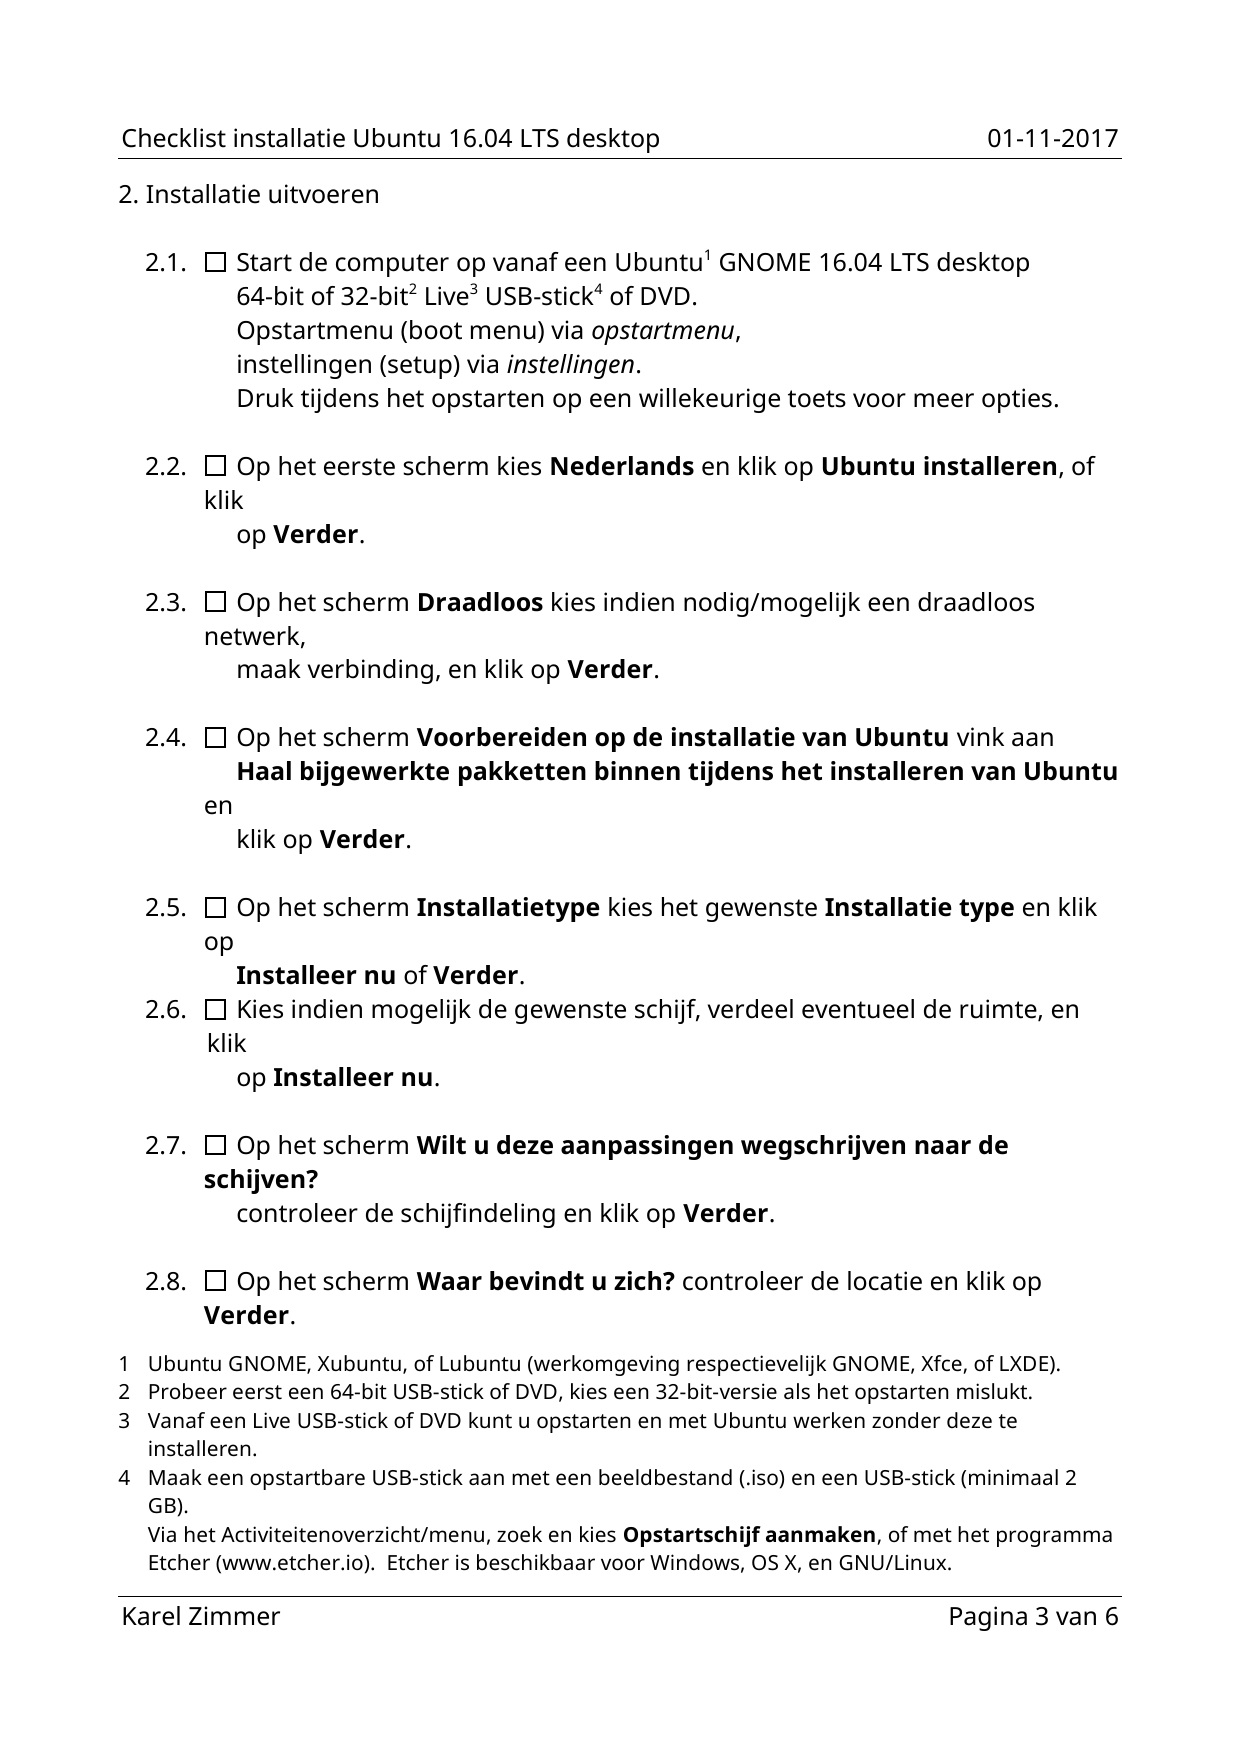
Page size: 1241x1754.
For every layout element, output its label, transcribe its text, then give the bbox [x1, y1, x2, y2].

list Kies indien mogelijk de gewenste schijf, verdeel eventueel de ruimte, en klik op Installeer nu. [145, 992, 1122, 1128]
list Maak een opstartbare USB-stick aan met een beeldbestand (.iso) en een USB-stick (minimaal 2 GB). Via het Activiteitenoverzicht/menu, zoek en kies Opstartschijf aanmaken, of met het programma Etcher (www.etcher.io). Etcher is beschikbaar voor Windows, OS X, en GNU/Linux. [118, 1463, 1122, 1577]
list Op het scherm Wilt u deze aanpassingen wegschrijven naar de schijven? controleer de schijfindeling en klik op Verder. [145, 1128, 1122, 1230]
list Ubuntu GNOME, Xubuntu, of Lubuntu (werkomgeving respectievelijk GNOME, Xfce, of LXDE). [118, 1348, 1122, 1377]
list Op het scherm Voorbereiden op de installatie van Ubuntu vink aan Haal bijgewerkte pakketten binnen tijdens het installeren van Ubuntu en klik op Verder. [145, 720, 1122, 856]
list Op het scherm Draadloos kies indien nodig/mogelijk een draadloos netwerk, maak verbinding, en klik op Verder. [145, 584, 1122, 720]
list Op het scherm Installatietype kies het gewenste Installatie type en klik op Installeer nu of Verder. [145, 890, 1122, 992]
list Start de computer op vanaf een Ubuntu GNOME 16.04 LTS desktop 64-bit of 32-bit Live USB-stick of DVD. Opstartmenu (boot menu) via opstartmenu, instellingen (setup) via instellingen. Druk tijdens het opstarten op een willekeurige toets voor meer opties. [145, 245, 1122, 415]
list Probeer eerst een 64-bit USB-stick of DVD, kies een 32-bit-versie als het opstarten mislukt. [118, 1377, 1122, 1406]
list Vanaf een Live USB-stick of DVD kunt u opstarten en met Ubuntu werken zonder deze te installeren. [118, 1406, 1122, 1463]
list Installatie uitvoeren [118, 177, 1122, 211]
list Op het eerste scherm kies Nederlands en klik op Ubuntu installeren, of klik op Verder. [145, 449, 1122, 584]
list Op het scherm Waar bevindt u zich? controleer de locatie en klik op Verder. [145, 1264, 1122, 1332]
